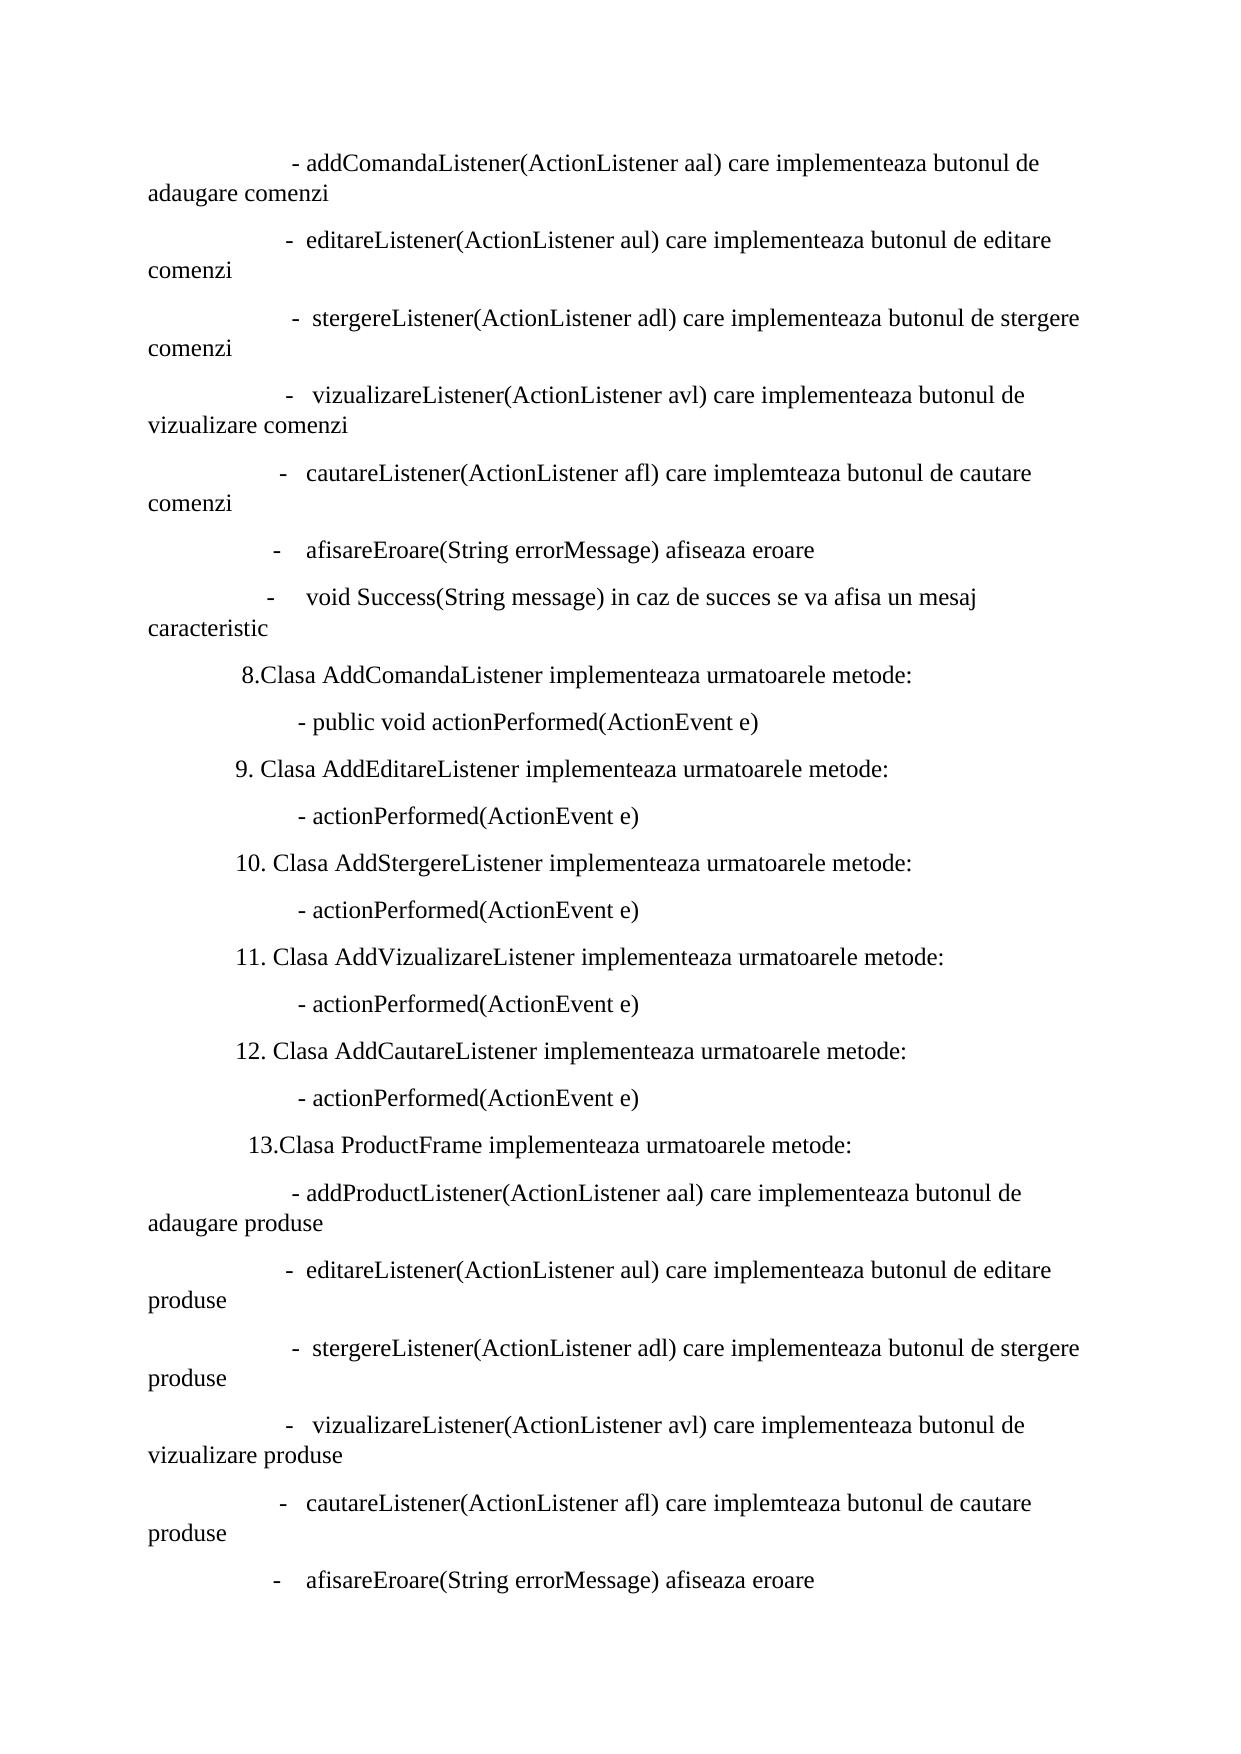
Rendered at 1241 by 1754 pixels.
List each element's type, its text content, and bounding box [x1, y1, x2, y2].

text - addComandaListener(ActionListener aal) care implementeaza butonul de adaugare comenzi [148, 148, 1093, 207]
text - afisareEroare(String errorMessage) afiseaza eroare [148, 535, 1093, 564]
text - stergereListener(ActionListener adl) care implementeaza butonul de stergere produse [148, 1333, 1093, 1392]
text - actionPerformed(ActionEvent e) [148, 895, 1093, 924]
text - editareListener(ActionListener aul) care implementeaza butonul de editare produse [148, 1255, 1093, 1314]
text - editareListener(ActionListener aul) care implementeaza butonul de editare comenzi [148, 225, 1093, 284]
text - vizualizareListener(ActionListener avl) care implementeaza butonul de vizualizare produse [148, 1410, 1093, 1469]
text - void Success(String message) in caz de succes se va afisa un mesaj caracteristic [148, 582, 1093, 641]
text 10. Clasa AddStergereListener implementeaza urmatoarele metode: [148, 848, 1093, 877]
text - actionPerformed(ActionEvent e) [148, 1083, 1093, 1112]
text - afisareEroare(String errorMessage) afiseaza eroare [148, 1565, 1093, 1594]
text 13.Clasa ProductFrame implementeaza urmatoarele metode: [148, 1131, 1093, 1159]
text - actionPerformed(ActionEvent e) [148, 801, 1093, 830]
text - actionPerformed(ActionEvent e) [148, 989, 1093, 1018]
text - cautareListener(ActionListener afl) care implemteaza butonul de cautare comenzi [148, 458, 1093, 517]
text - public void actionPerformed(ActionEvent e) [148, 707, 1093, 736]
text - cautareListener(ActionListener afl) care implemteaza butonul de cautare produse [148, 1488, 1093, 1547]
text 8.Clasa AddComandaListener implementeaza urmatoarele metode: [148, 660, 1093, 688]
text 9. Clasa AddEditareListener implementeaza urmatoarele metode: [148, 754, 1093, 783]
text 12. Clasa AddCautareListener implementeaza urmatoarele metode: [148, 1036, 1093, 1065]
text 11. Clasa AddVizualizareListener implementeaza urmatoarele metode: [148, 942, 1093, 971]
text - vizualizareListener(ActionListener avl) care implementeaza butonul de vizualizare comenzi [148, 380, 1093, 439]
text - stergereListener(ActionListener adl) care implementeaza butonul de stergere comenzi [148, 303, 1093, 362]
text - addProductListener(ActionListener aal) care implementeaza butonul de adaugare produse [148, 1178, 1093, 1237]
